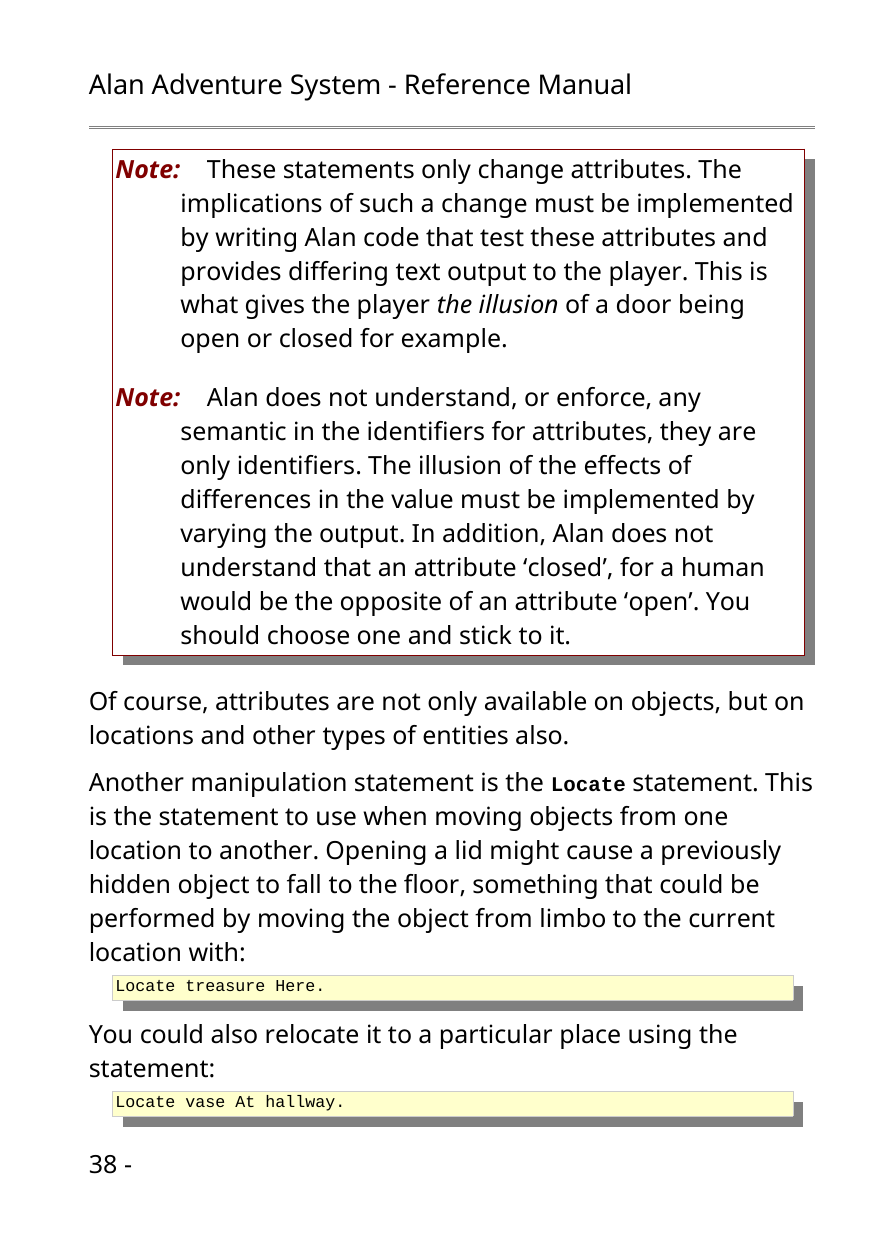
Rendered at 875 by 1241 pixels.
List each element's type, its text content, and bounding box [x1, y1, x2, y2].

text Locate vase At hallway. [113, 1092, 793, 1116]
list Alan does not understand, or enforce, any semantic in the identifiers for attributes, they are only identifiers. The illusion of the effects of differences in the value must be implemented by varying the output. In addition, Alan does not understand that an attribute ‘closed’, for a human would be the opposite of an attribute ‘open’. You should choose one and stick to it. [113, 377, 804, 655]
text Another manipulation statement is the Locate statement. This is the statement to use when moving objects from one location to another. Open­ing a lid might cause a previously hidden object to fall to the floor, something that could be performed by moving the object from limbo to the current location with: [88, 765, 815, 969]
text You could also relocate it to a particular place using the statement: [88, 1017, 815, 1085]
text Of course, attributes are not only available on objects, but on locations and other types of entities also. [88, 684, 815, 752]
text Locate treasure Here. [113, 976, 793, 1000]
list These statements only change attributes. The implications of such a change must be implemented by writing Alan code that test these attributes and provides differing text output to the player. This is what gives the player the illusion of a door being open or closed for example. [113, 150, 804, 355]
